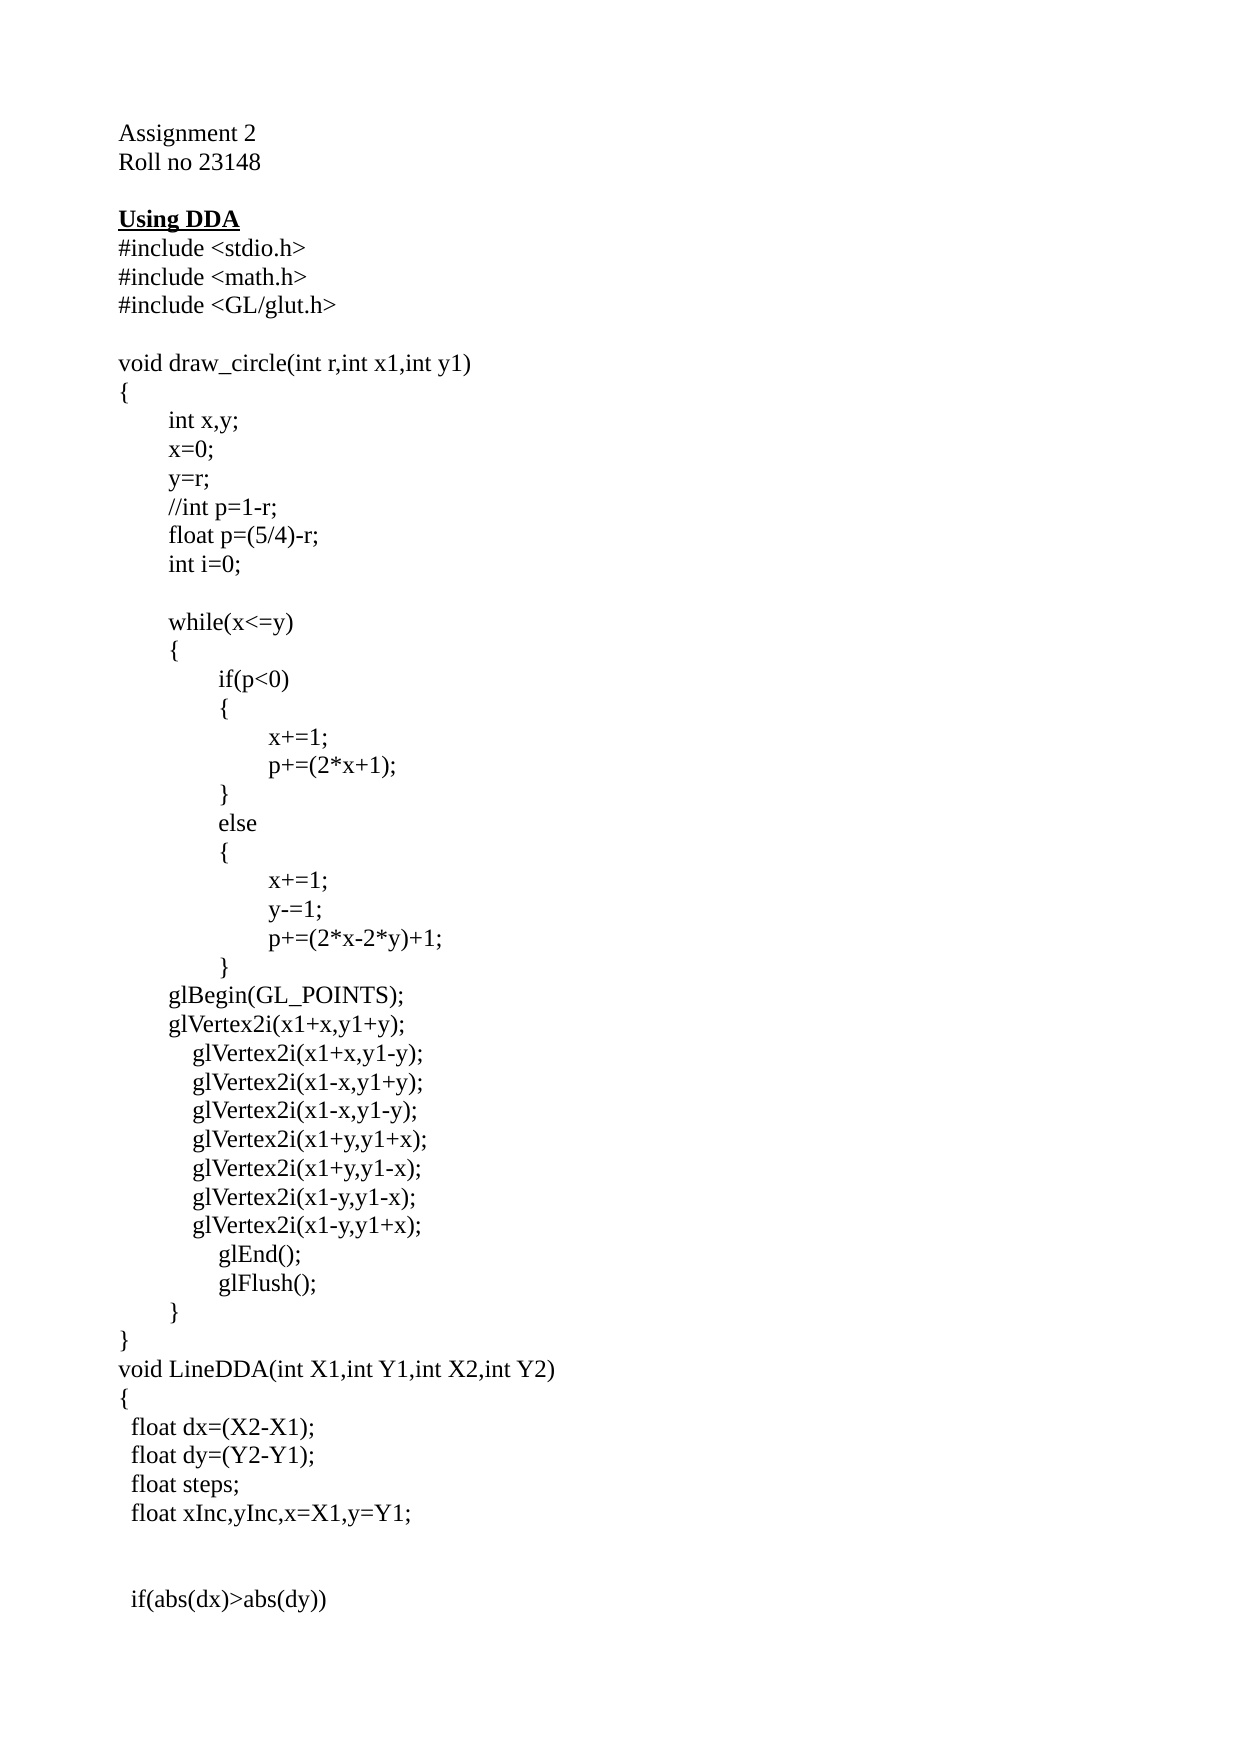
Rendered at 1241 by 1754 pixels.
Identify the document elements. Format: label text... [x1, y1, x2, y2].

text } [118, 1297, 1122, 1326]
text { [118, 837, 1122, 866]
text #include <math.h> [118, 262, 1122, 291]
text void LineDDA(int X1,int Y1,int X2,int Y2) [118, 1354, 1122, 1383]
text else [118, 808, 1122, 837]
text glVertex2i(x1-y,y1+x); [118, 1211, 1122, 1239]
text { [118, 693, 1122, 722]
text int x,y; [118, 406, 1122, 434]
text glVertex2i(x1+x,y1+y); [118, 1009, 1122, 1038]
text while(x<=y) [118, 607, 1122, 636]
text y=r; [118, 463, 1122, 492]
text float dy=(Y2-Y1); [118, 1441, 1122, 1469]
text } [118, 952, 1122, 981]
text #include <stdio.h> [118, 233, 1122, 262]
text p+=(2*x-2*y)+1; [118, 923, 1122, 952]
text float dx=(X2-X1); [118, 1412, 1122, 1441]
text x+=1; [118, 722, 1122, 751]
text Using DDA [118, 204, 1122, 233]
text int i=0; [118, 549, 1122, 578]
text void draw_circle(int r,int x1,int y1) [118, 348, 1122, 377]
text x+=1; [118, 866, 1122, 894]
text glVertex2i(x1-x,y1-y); [118, 1096, 1122, 1124]
text glEnd(); [118, 1239, 1122, 1268]
text float steps; [118, 1469, 1122, 1498]
text glVertex2i(x1+y,y1-x); [118, 1153, 1122, 1182]
text p+=(2*x+1); [118, 751, 1122, 779]
text float p=(5/4)-r; [118, 521, 1122, 549]
text glBegin(GL_POINTS); [118, 981, 1122, 1009]
text { [118, 1383, 1122, 1412]
text } [118, 779, 1122, 808]
text Roll no 23148 [118, 147, 1122, 176]
text y-=1; [118, 894, 1122, 923]
text glVertex2i(x1-x,y1+y); [118, 1067, 1122, 1096]
text if(p<0) [118, 664, 1122, 693]
text float xInc,yInc,x=X1,y=Y1; [118, 1498, 1122, 1527]
text //int p=1-r; [118, 492, 1122, 521]
text } [118, 1326, 1122, 1354]
text Assignment 2 [118, 118, 1122, 147]
text glVertex2i(x1+y,y1+x); [118, 1124, 1122, 1153]
text glVertex2i(x1-y,y1-x); [118, 1182, 1122, 1211]
text glVertex2i(x1+x,y1-y); [118, 1038, 1122, 1067]
text { [118, 377, 1122, 406]
text x=0; [118, 434, 1122, 463]
text glFlush(); [118, 1268, 1122, 1297]
text if(abs(dx)>abs(dy)) [118, 1584, 1122, 1613]
text { [118, 636, 1122, 664]
text #include <GL/glut.h> [118, 291, 1122, 319]
